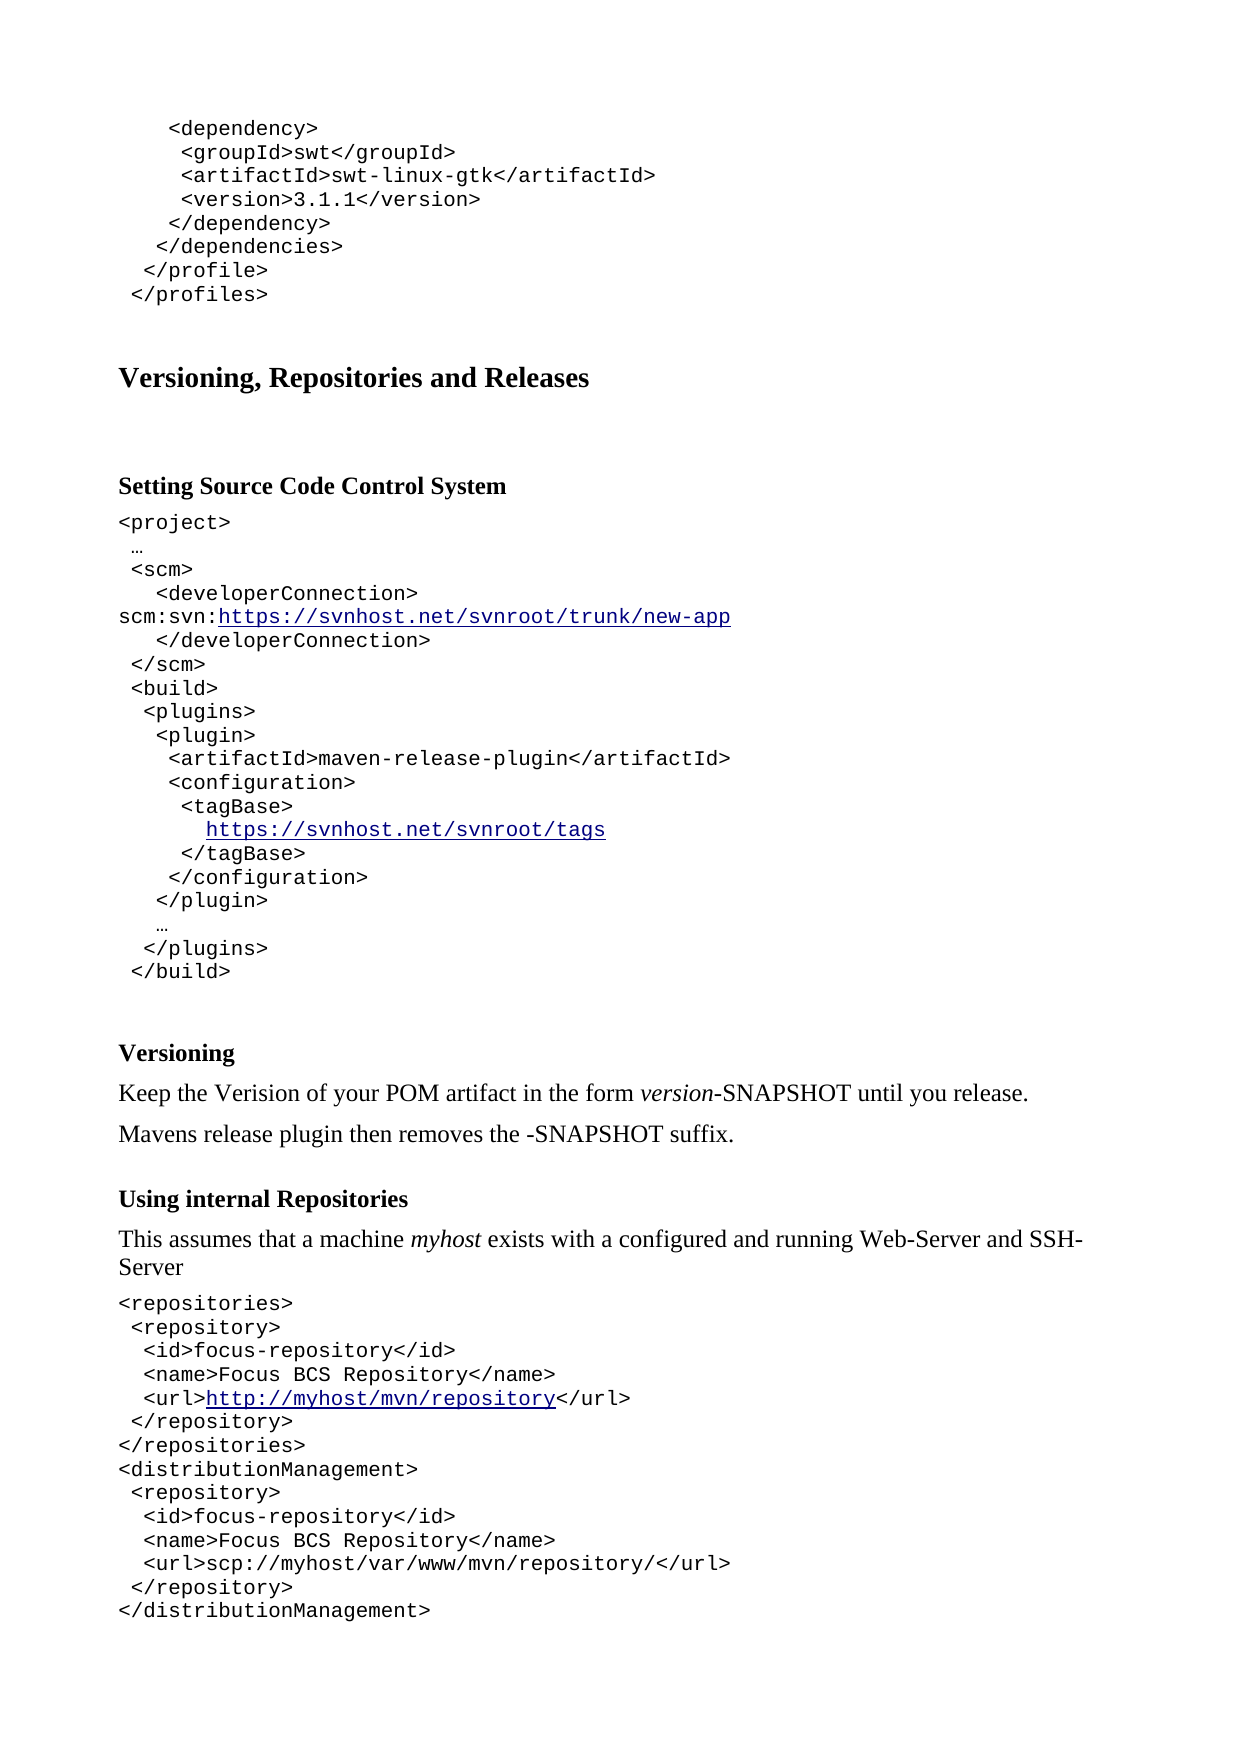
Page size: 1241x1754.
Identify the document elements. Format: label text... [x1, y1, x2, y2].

subtitle Versioning [118, 1039, 1122, 1067]
text <id>focus-repository</id> [118, 1340, 1122, 1364]
text <artifactId>maven-release-plugin</artifactId> [118, 748, 1122, 772]
text <id>focus-repository</id> [118, 1506, 1122, 1529]
text </dependency> [118, 213, 1122, 236]
text Mavens release plugin then removes the -SNAPSHOT suffix. [118, 1120, 1122, 1147]
subtitle Versioning, Repositories and Releases [118, 362, 1122, 394]
text </developerConnection> [118, 630, 1122, 654]
text <url>http://myhost/mvn/repository</url> [118, 1388, 1122, 1411]
text scm:svn:https://svnhost.net/svnroot/trunk/new-app [118, 607, 1122, 630]
text <dependency> [118, 118, 1122, 142]
text </configuration> [118, 867, 1122, 890]
text <url>scp://myhost/var/www/mvn/repository/</url> [118, 1553, 1122, 1577]
text </plugins> [118, 938, 1122, 961]
text </repositories> [118, 1435, 1122, 1459]
text </repository> [118, 1411, 1122, 1435]
text <groupId>swt</groupId> [118, 142, 1122, 165]
text </profile> [118, 260, 1122, 284]
text <artifactId>swt-linux-gtk</artifactId> [118, 165, 1122, 189]
text <name>Focus BCS Repository</name> [118, 1529, 1122, 1553]
text <build> [118, 677, 1122, 701]
text </profiles> [118, 284, 1122, 307]
text <tagBase> [118, 796, 1122, 819]
text <name>Focus BCS Repository</name> [118, 1364, 1122, 1388]
text <project> [118, 512, 1122, 536]
text <developerConnection> [118, 583, 1122, 607]
subtitle Setting Source Code Control System [118, 472, 1122, 499]
text https://svnhost.net/svnroot/tags [118, 819, 1122, 843]
text <repositories> [118, 1293, 1122, 1317]
text </plugin> [118, 890, 1122, 914]
text </distributionManagement> [118, 1601, 1122, 1624]
text </dependencies> [118, 236, 1122, 260]
text <plugin> [118, 725, 1122, 748]
text </scm> [118, 654, 1122, 677]
text <repository> [118, 1482, 1122, 1506]
text … [118, 914, 1122, 938]
text </tagBase> [118, 843, 1122, 867]
text <version>3.1.1</version> [118, 189, 1122, 213]
text </repository> [118, 1577, 1122, 1601]
text <plugins> [118, 701, 1122, 725]
text <scm> [118, 559, 1122, 583]
text <repository> [118, 1317, 1122, 1340]
text Keep the Verision of your POM artifact in the form version-SNAPSHOT until you release. [118, 1079, 1122, 1107]
subtitle Using internal Repositories [118, 1185, 1122, 1213]
text </build> [118, 961, 1122, 985]
text <configuration> [118, 772, 1122, 796]
text <distributionManagement> [118, 1459, 1122, 1482]
text This assumes that a machine myhost exists with a configured and running Web-Server and SSH-Server [118, 1225, 1122, 1281]
text … [118, 536, 1122, 559]
